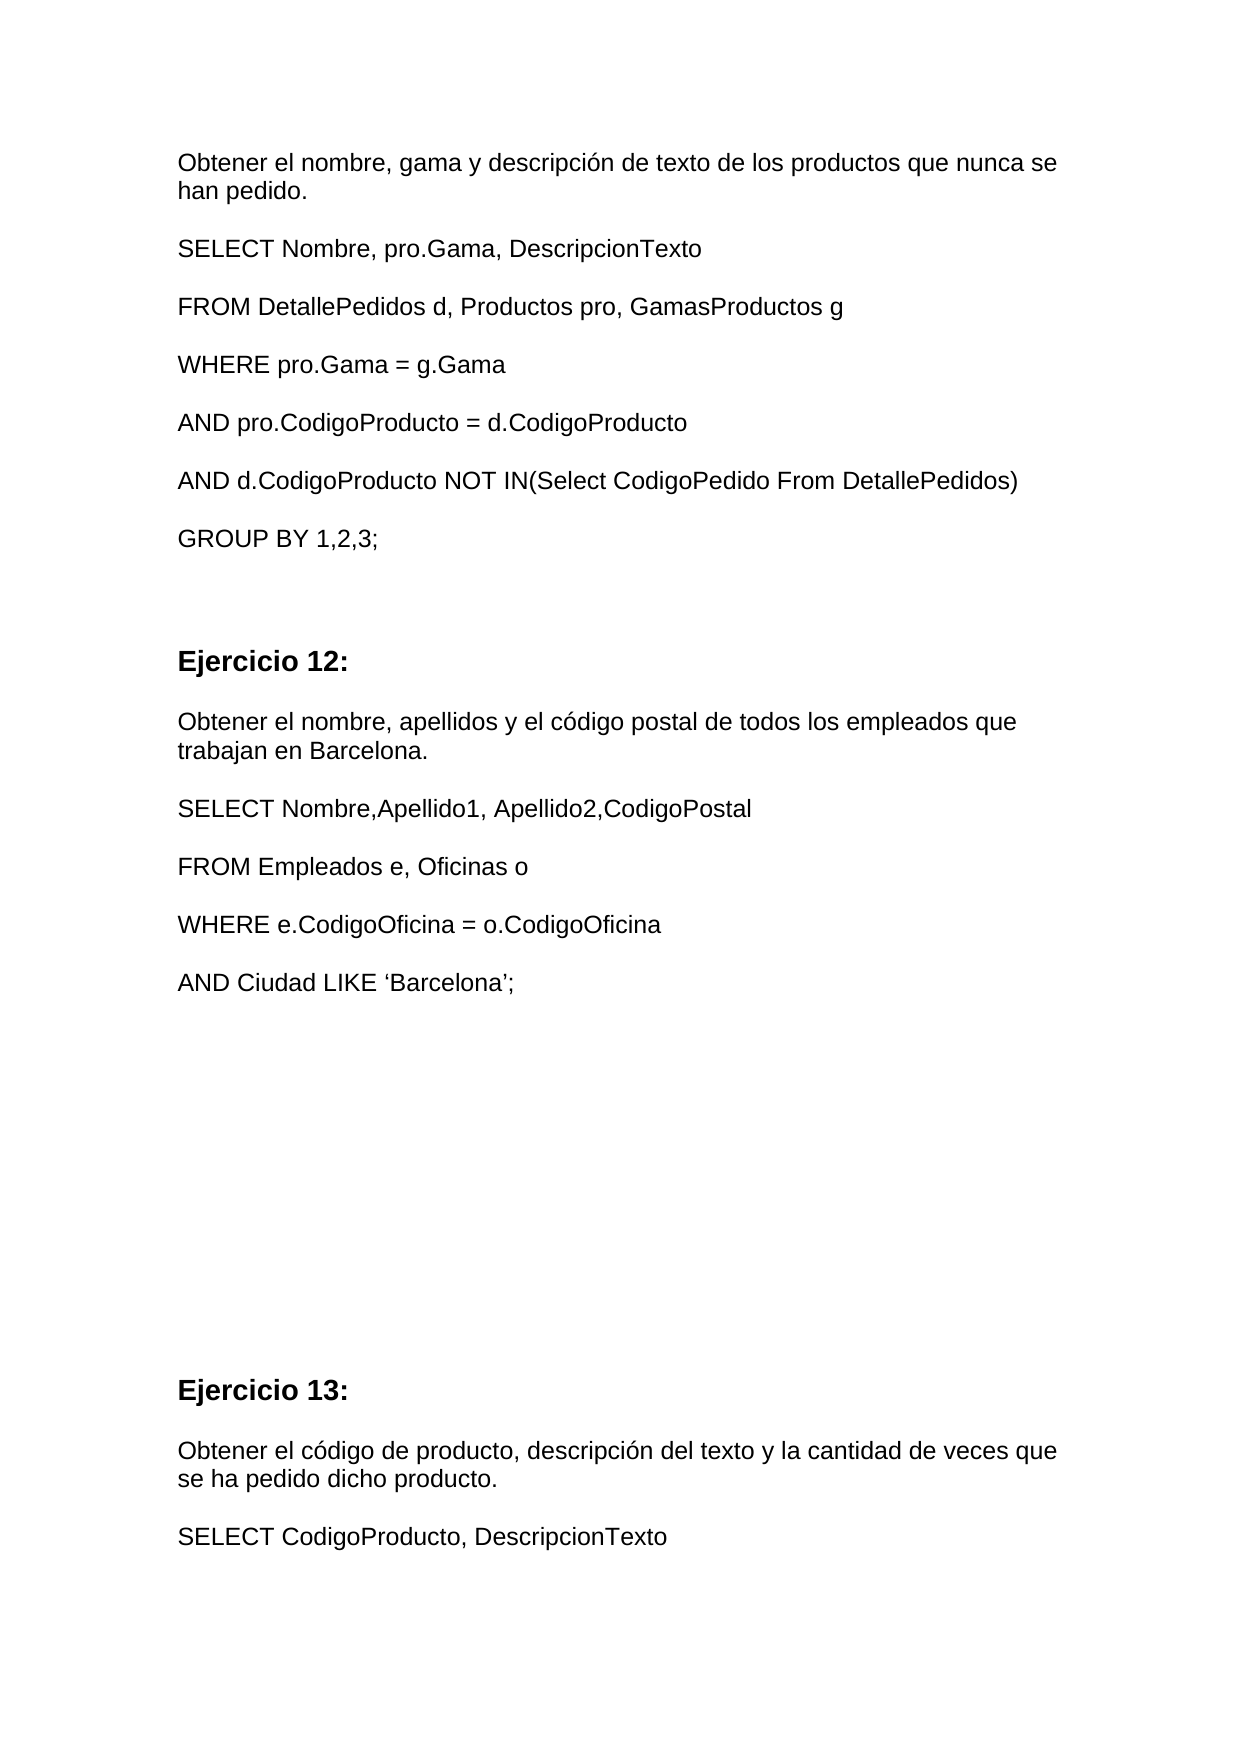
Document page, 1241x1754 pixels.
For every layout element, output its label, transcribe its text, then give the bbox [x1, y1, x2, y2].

text WHERE e.CodigoOficina = o.CodigoOficina [177, 910, 1063, 938]
text Obtener el código de producto, descripción del texto y la cantidad de veces que se ha pedido dicho producto. [177, 1436, 1063, 1493]
text AND pro.CodigoProducto = d.CodigoProducto [177, 408, 1063, 437]
text SELECT Nombre,Apellido1, Apellido2,CodigoPostal [177, 794, 1063, 823]
text Obtener el nombre, gama y descripción de texto de los productos que nunca se han pedido. [177, 148, 1063, 205]
text AND d.CodigoProducto NOT IN(Select CodigoPedido From DetallePedidos) [177, 466, 1063, 495]
text SELECT CodigoProducto, DescripcionTexto [177, 1522, 1063, 1551]
text SELECT Nombre, pro.Gama, DescripcionTexto [177, 234, 1063, 263]
text Obtener el nombre, apellidos y el código postal de todos los empleados que trabajan en Barcelona. [177, 707, 1063, 765]
text WHERE pro.Gama = g.Gama [177, 350, 1063, 379]
text Ejercicio 13: [177, 1373, 1063, 1407]
text GROUP BY 1,2,3; [177, 524, 1063, 553]
text FROM DetallePedidos d, Productos pro, GamasProductos g [177, 292, 1063, 321]
text AND Ciudad LIKE ‘Barcelona’; [177, 968, 1063, 996]
text FROM Empleados e, Oficinas o [177, 852, 1063, 881]
text Ejercicio 12: [177, 644, 1063, 678]
